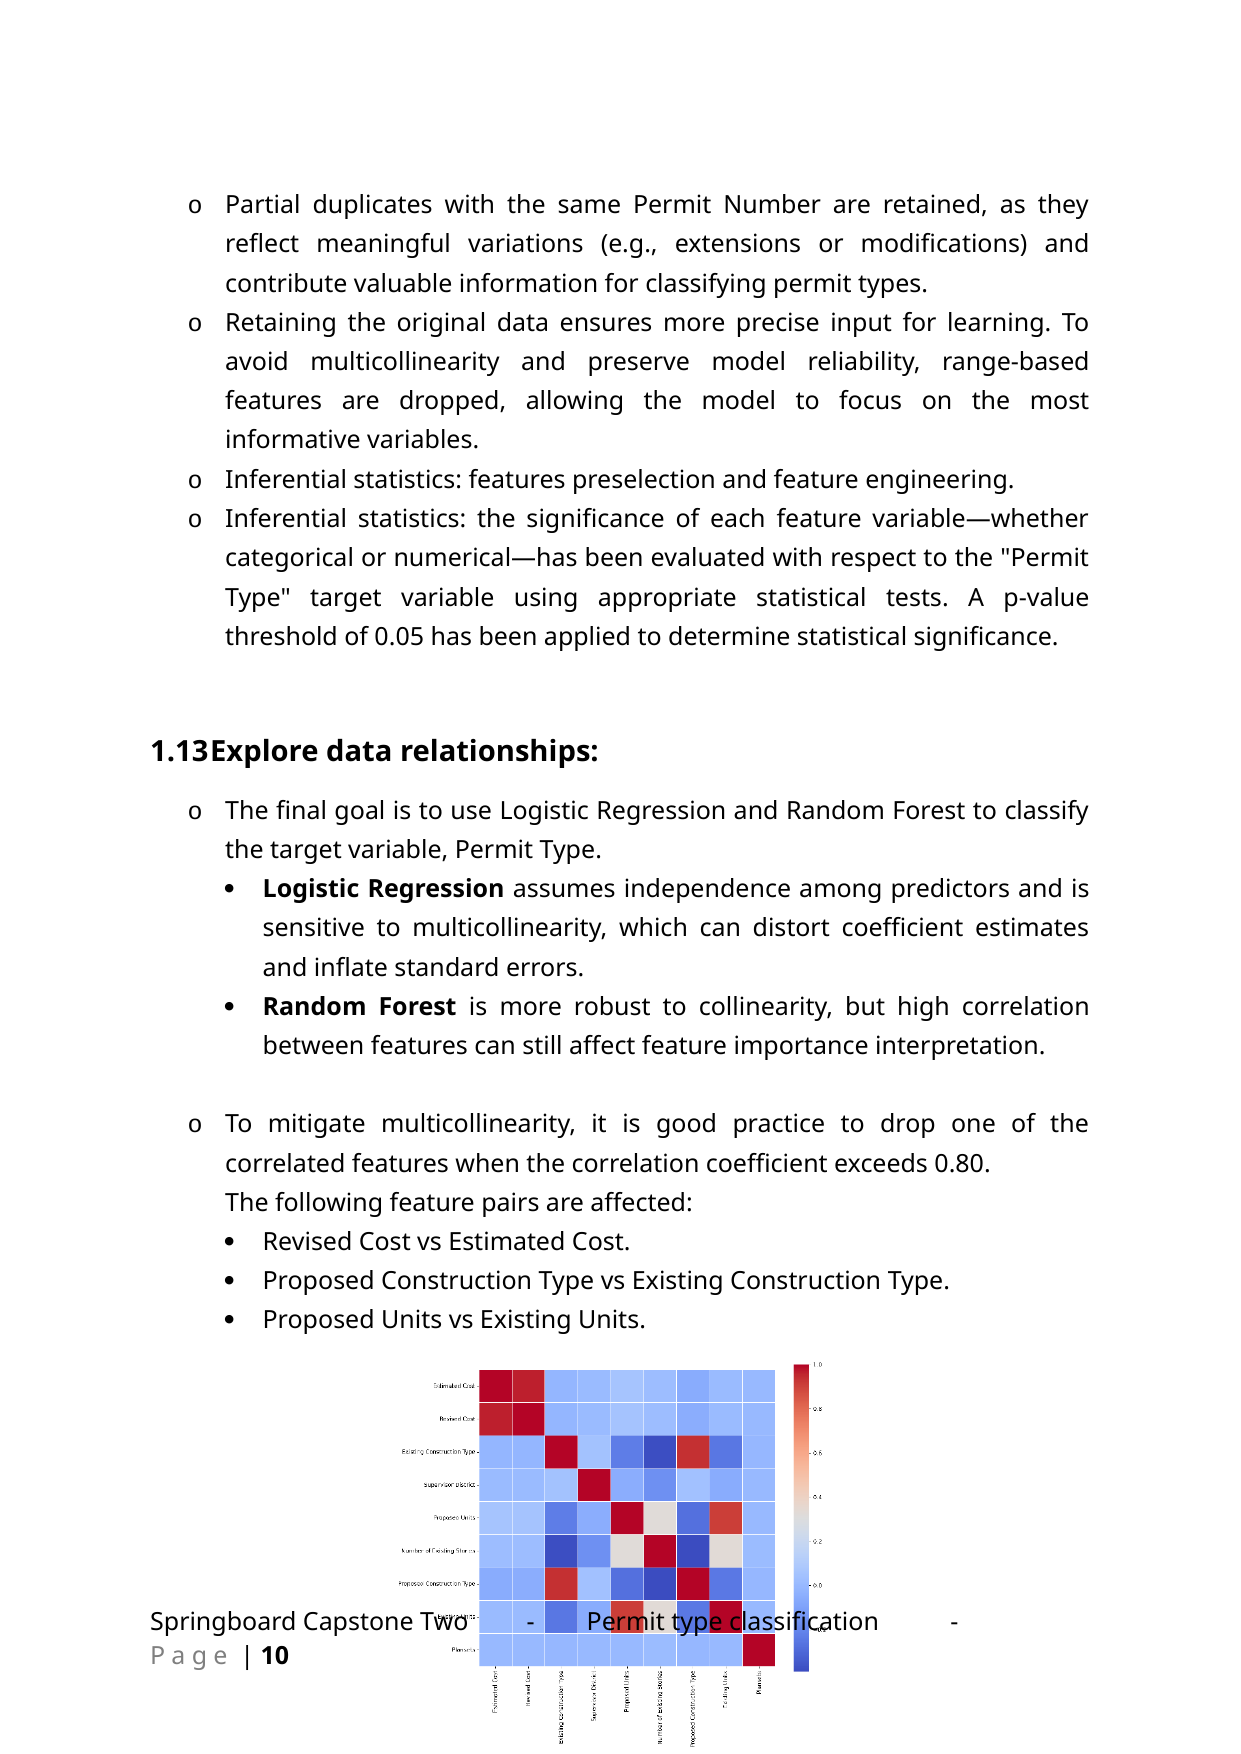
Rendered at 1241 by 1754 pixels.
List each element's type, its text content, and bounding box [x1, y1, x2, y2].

list Retaining the original data ensures more precise input for learning. To avoid multicollinearity and preserve model reliability, range-based features are dropped, allowing the model to focus on the most informative variables. [187, 304, 1090, 456]
list Partial duplicates with the same Permit Number are retained, as they reflect meaningful variations (e.g., extensions or modifications) and contribute valuable information for classifying permit types. [187, 187, 1090, 299]
list The final goal is to use Logistic Regression and Random Forest to classify the target variable, Permit Type. [187, 792, 1090, 866]
list Inferential statistics: the significance of each feature variable—whether categorical or numerical—has been evaluated with respect to the "Permit Type" target variable using appropriate statistical tests. A p-value threshold of 0.05 has been applied to determine statistical significance. [187, 501, 1090, 652]
list To mitigate multicollinearity, it is good practice to drop one of the correlated features when the correlation coefficient exceeds 0.80. [187, 1106, 1090, 1179]
list Proposed Units vs Existing Units. [225, 1302, 1090, 1336]
list Random Forest is more robust to collinearity, but high correlation between features can still affect feature importance interpretation. [225, 988, 1090, 1062]
list Revised Cost vs Estimated Cost. [225, 1223, 1090, 1258]
list Logistic Regression assumes independence among predictors and is sensitive to multicollinearity, which can distort coefficient estimates and inflate standard errors. [225, 871, 1090, 983]
list Proposed Construction Type vs Existing Construction Type. [225, 1263, 1090, 1297]
subtitle Explore data relationships: [150, 730, 1090, 770]
list The following feature pairs are affected: [225, 1184, 1090, 1218]
list Inferential statistics: features preselection and feature engineering. [187, 461, 1090, 496]
